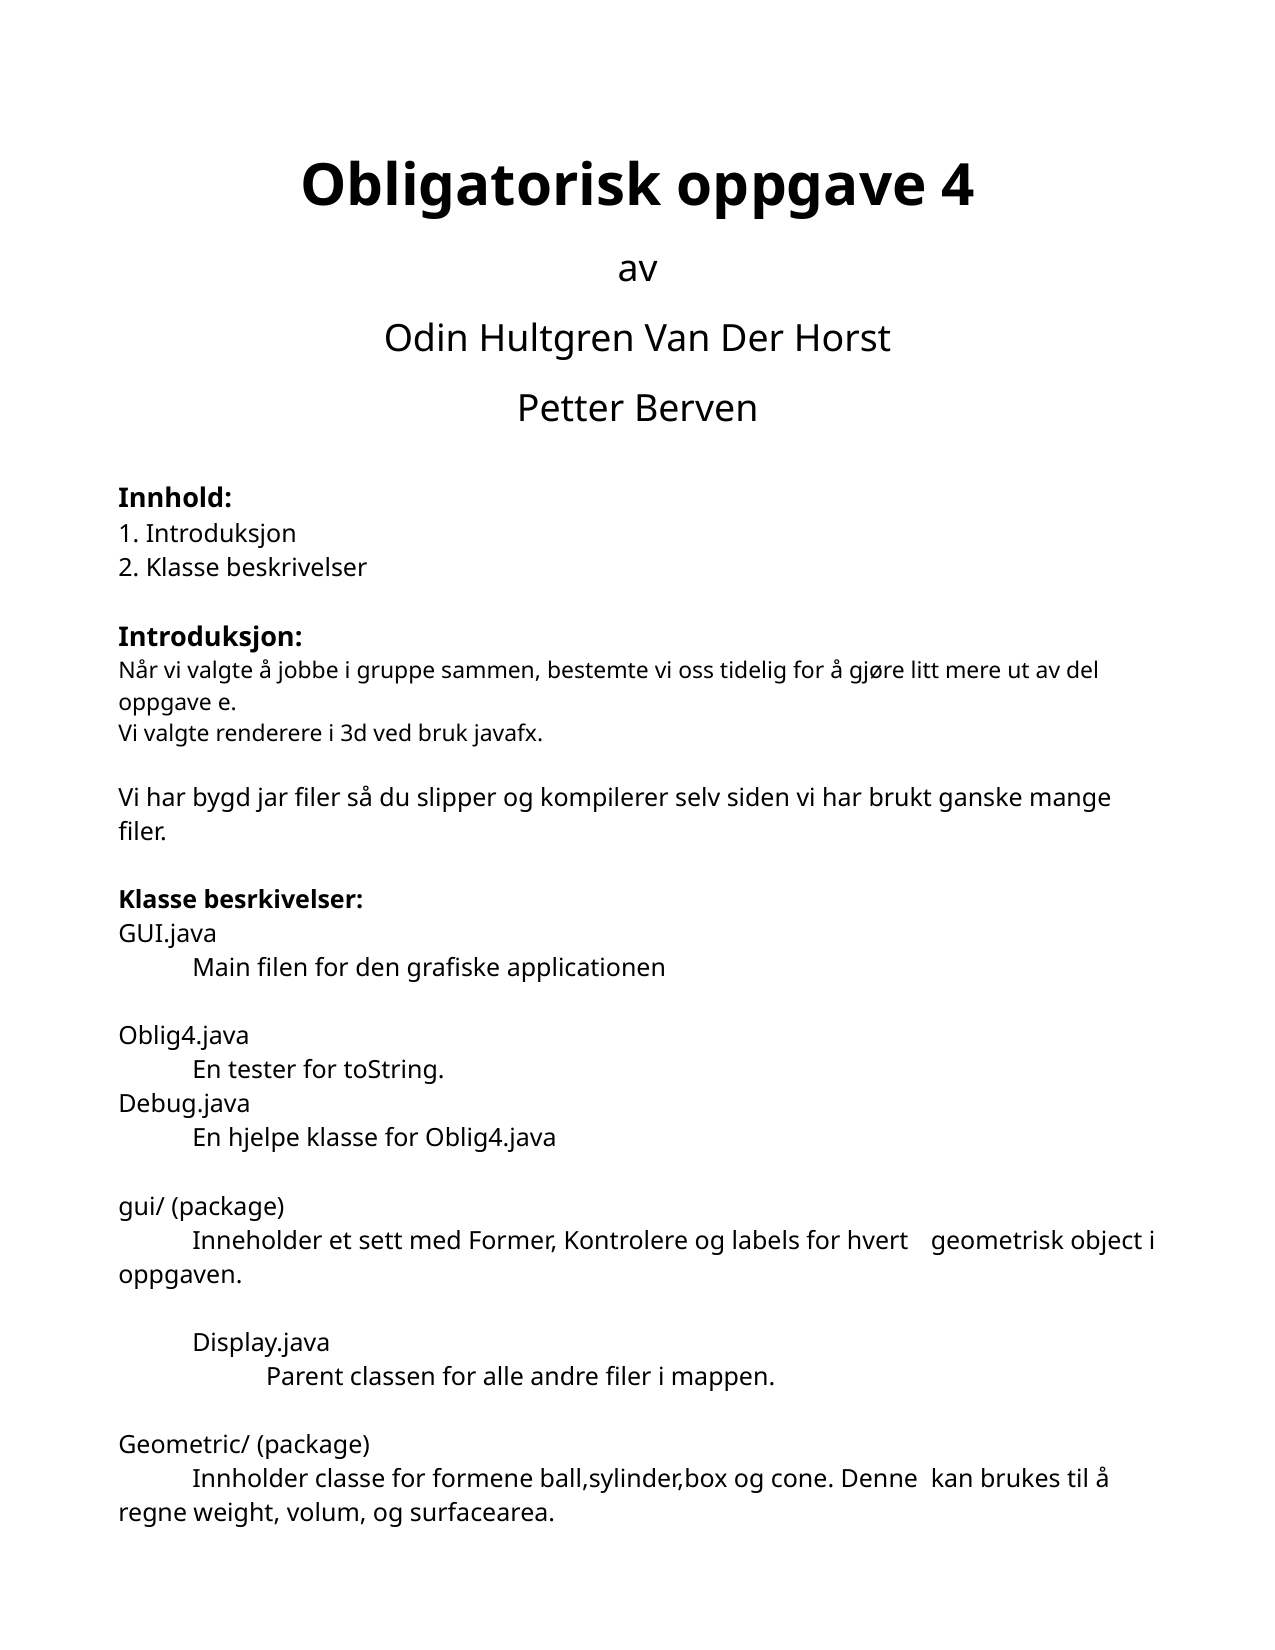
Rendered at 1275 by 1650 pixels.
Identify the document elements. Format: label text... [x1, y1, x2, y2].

subtitle av [118, 241, 1157, 292]
text Geometric/ (package) [118, 1427, 1157, 1461]
text Innholder classe for formene ball,sylinder,box og cone. Denne kan brukes til å regne weight, volum, og surfacearea. [118, 1461, 1157, 1529]
text Oblig4.java [118, 1018, 1157, 1052]
title Obligatorisk oppgave 4 [118, 143, 1157, 223]
text Debug.java [118, 1086, 1157, 1120]
text Innhold: [118, 478, 1157, 515]
text GUI.java [118, 916, 1157, 950]
text Vi valgte renderere i 3d ved bruk javafx. [118, 717, 1157, 748]
text En hjelpe klasse for Oblig4.java [118, 1120, 1157, 1154]
text Vi har bygd jar filer så du slipper og kompilerer selv siden vi har brukt ganske mange filer. [118, 779, 1157, 848]
text Display.java [118, 1324, 1157, 1358]
subtitle Odin Hultgren Van Der Horst [118, 311, 1157, 362]
text gui/ (package) [118, 1188, 1157, 1222]
text Når vi valgte å jobbe i gruppe sammen, bestemte vi oss tidelig for å gjøre litt mere ut av del oppgave e. [118, 654, 1157, 717]
text Klasse besrkivelser: [118, 882, 1157, 916]
subtitle Petter Berven [118, 381, 1157, 432]
text En tester for toString. [118, 1052, 1157, 1086]
text Introduksjon: [118, 618, 1157, 654]
text 1. Introduksjon [118, 515, 1157, 549]
text 2. Klasse beskrivelser [118, 549, 1157, 583]
text Main filen for den grafiske applicationen [118, 950, 1157, 984]
text Inneholder et sett med Former, Kontrolere og labels for hvert geometrisk object i oppgaven. [118, 1222, 1157, 1290]
text Parent classen for alle andre filer i mappen. [118, 1358, 1157, 1393]
